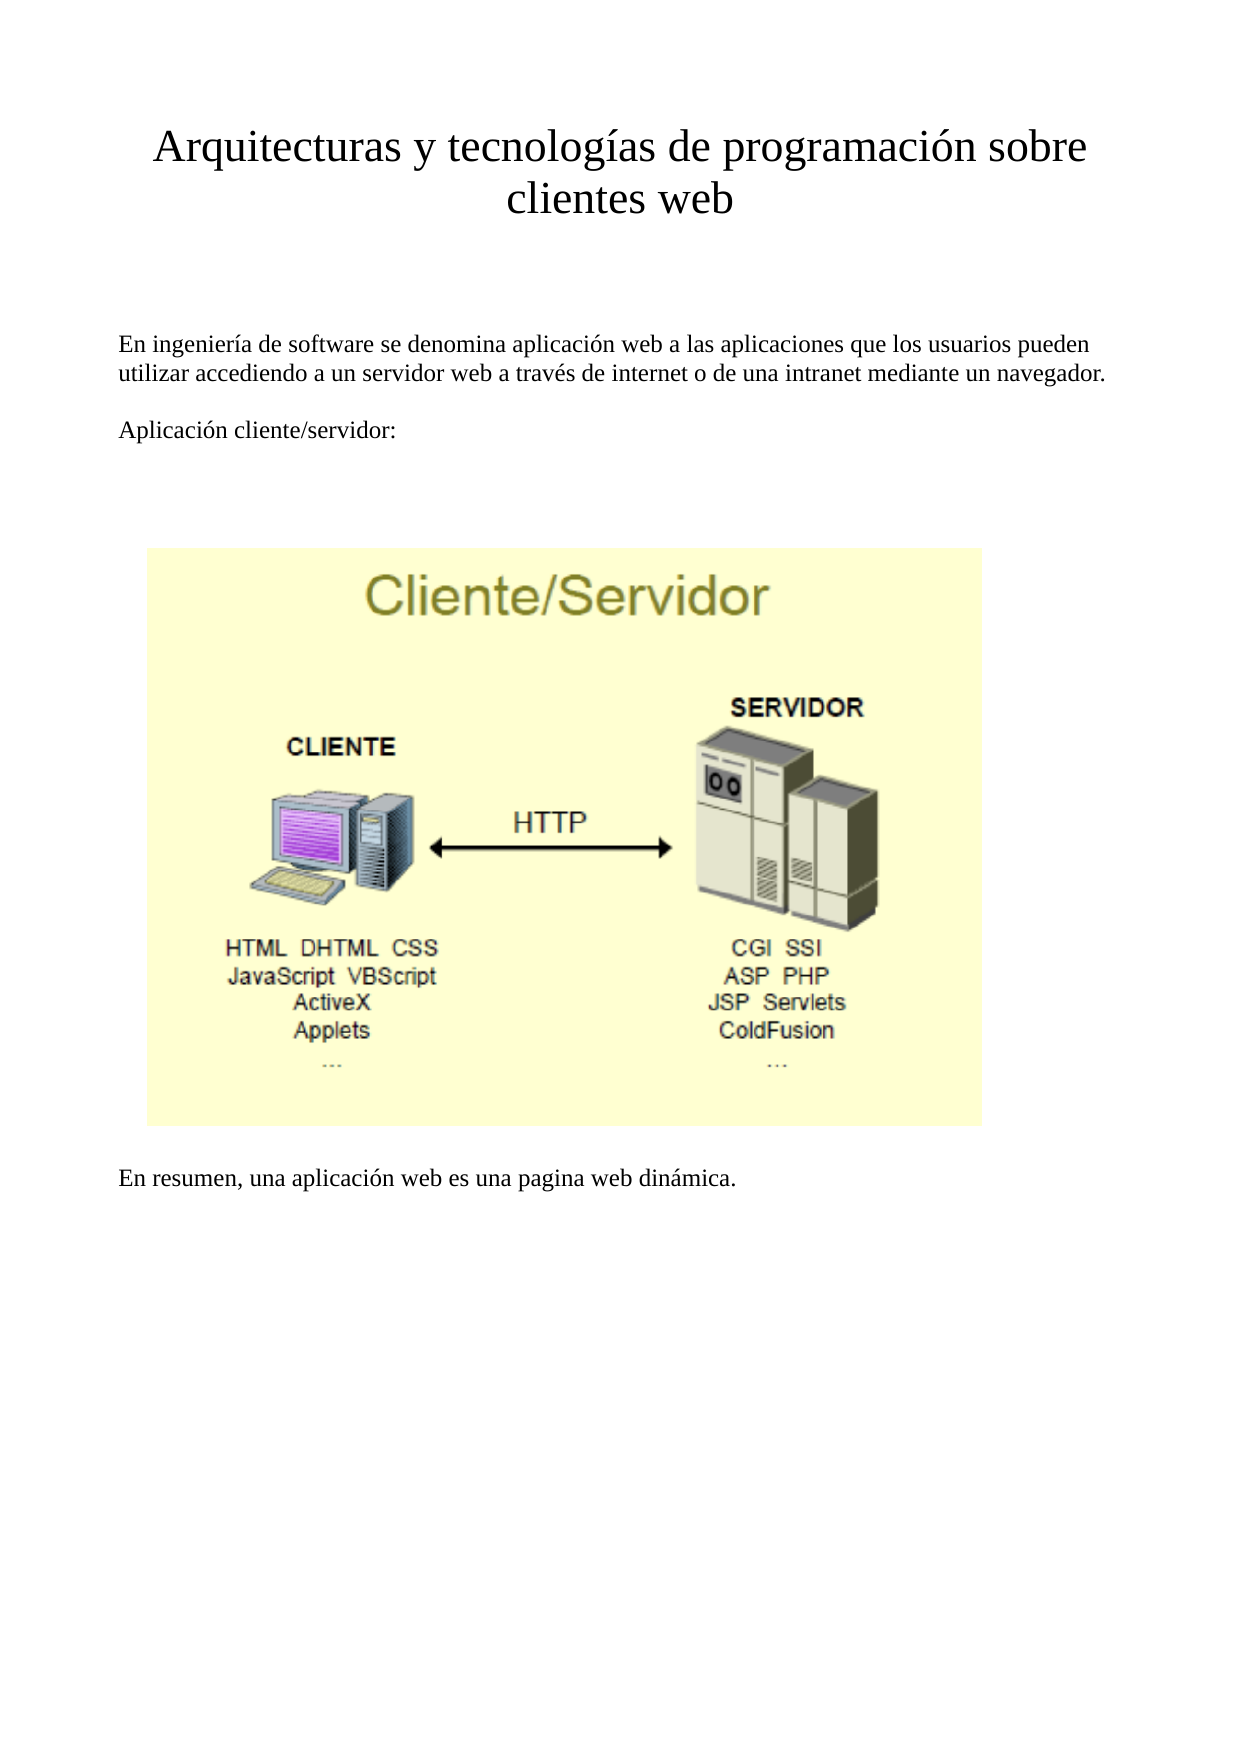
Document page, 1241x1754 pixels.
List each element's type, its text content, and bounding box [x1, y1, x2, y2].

text Aplicación cliente/servidor: [118, 415, 1122, 444]
picture [142, 542, 986, 1126]
text Arquitecturas y tecnologías de programación sobre clientes web [118, 118, 1122, 223]
text En ingeniería de software se denomina aplicación web a las aplicaciones que los usuarios pueden utilizar accediendo a un servidor web a través de internet o de una intranet mediante un navegador. [118, 329, 1122, 386]
text En resumen, una aplicación web es una pagina web dinámica. [118, 1163, 1122, 1191]
